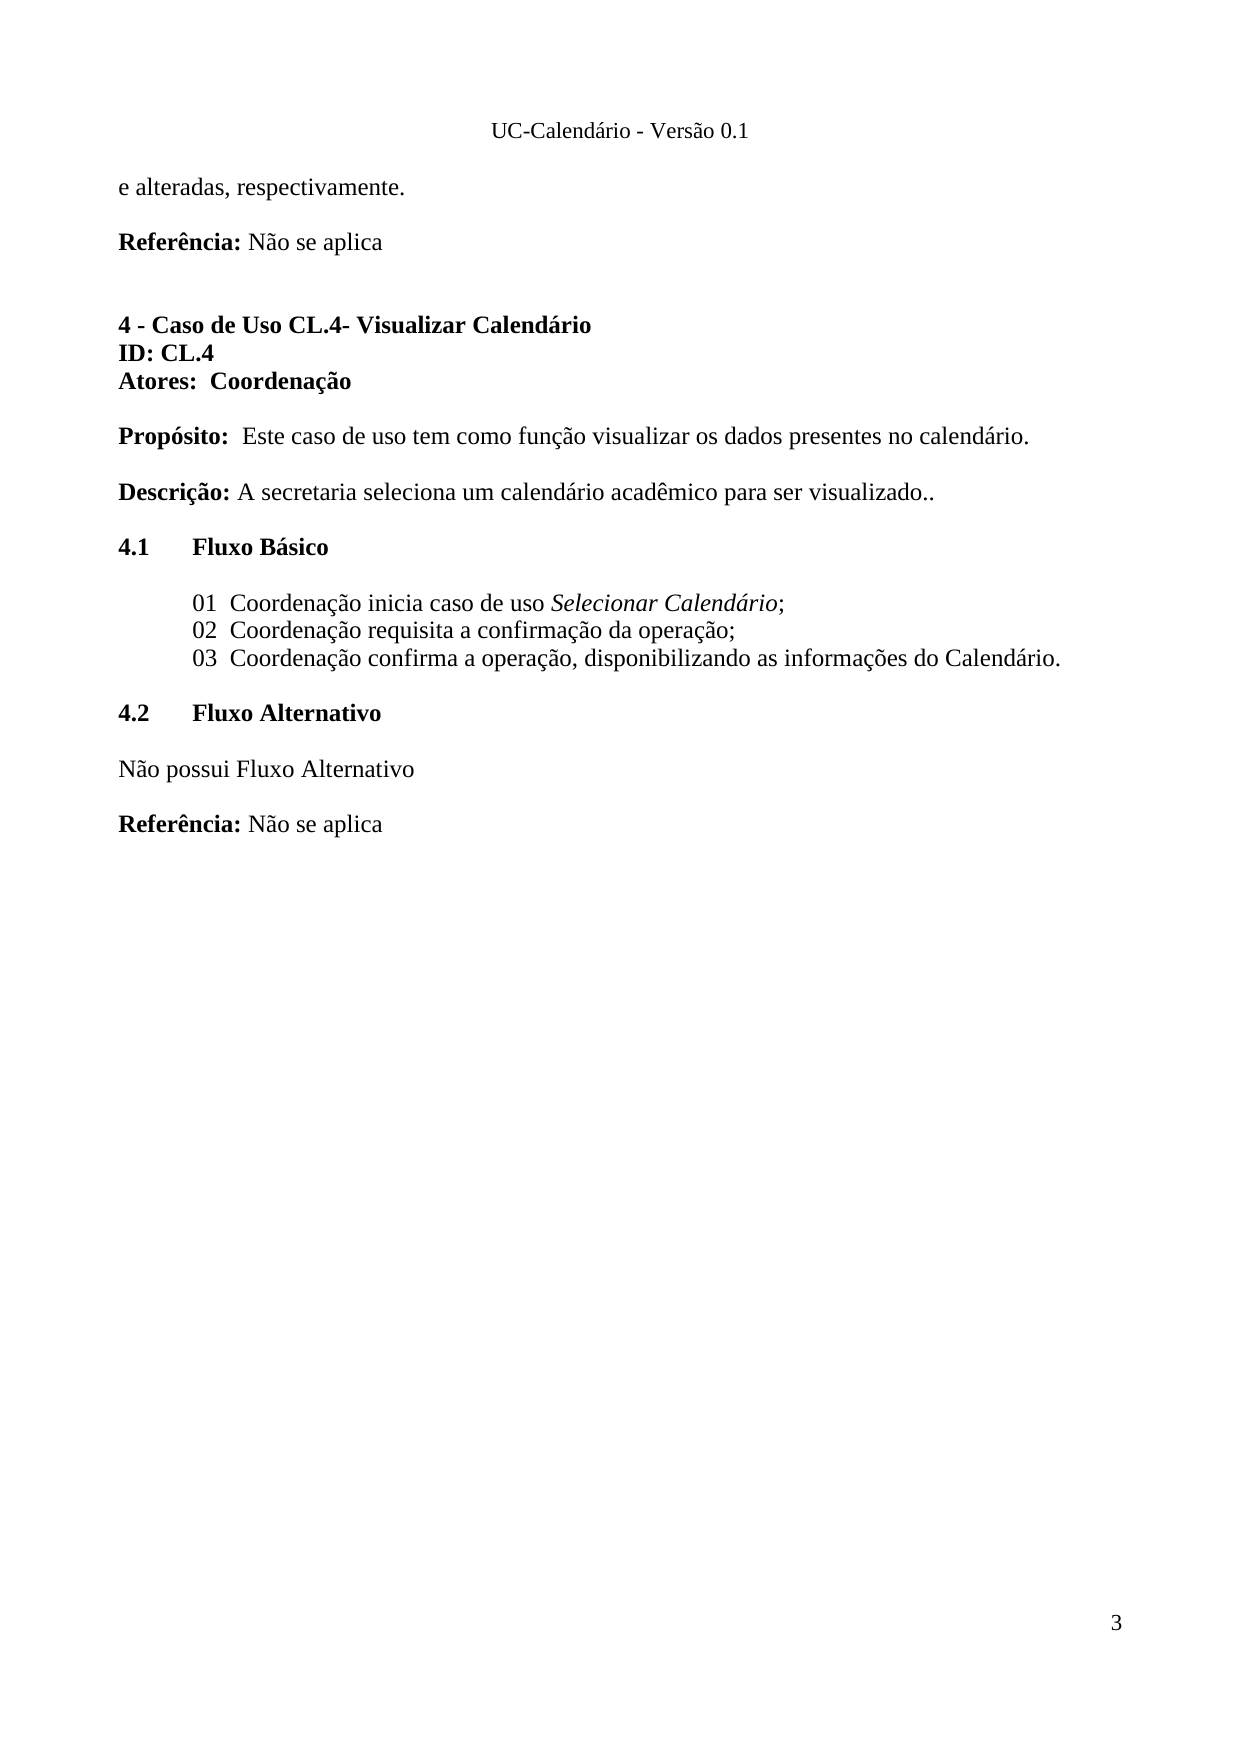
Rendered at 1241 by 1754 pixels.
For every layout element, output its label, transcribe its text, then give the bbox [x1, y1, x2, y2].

text ID: CL.4 [118, 339, 1122, 367]
text 4.1 Fluxo Básico [118, 533, 1122, 561]
text Não possui Fluxo Alternativo [118, 755, 1122, 783]
text 02 Coordenação requisita a confirmação da operação; [192, 616, 1122, 644]
text Descrição: A secretaria seleciona um calendário acadêmico para ser visualizado.. [118, 478, 1122, 506]
subtitle 4 - Caso de Uso CL.4- Visualizar Calendário [118, 312, 1122, 339]
text e alteradas, respectivamente. [118, 173, 1122, 201]
text 03 Coordenação confirma a operação, disponibilizando as informações do Calendário. [192, 644, 1122, 672]
text Propósito: Este caso de uso tem como função visualizar os dados presentes no calendário. [118, 422, 1122, 450]
text Referência: Não se aplica [118, 810, 1122, 838]
text Atores: Coordenação [118, 367, 1122, 395]
text 01 Coordenação inicia caso de uso Selecionar Calendário; [192, 589, 1122, 616]
text Referência: Não se aplica [118, 228, 1122, 256]
text 4.2 Fluxo Alternativo [118, 699, 1122, 727]
